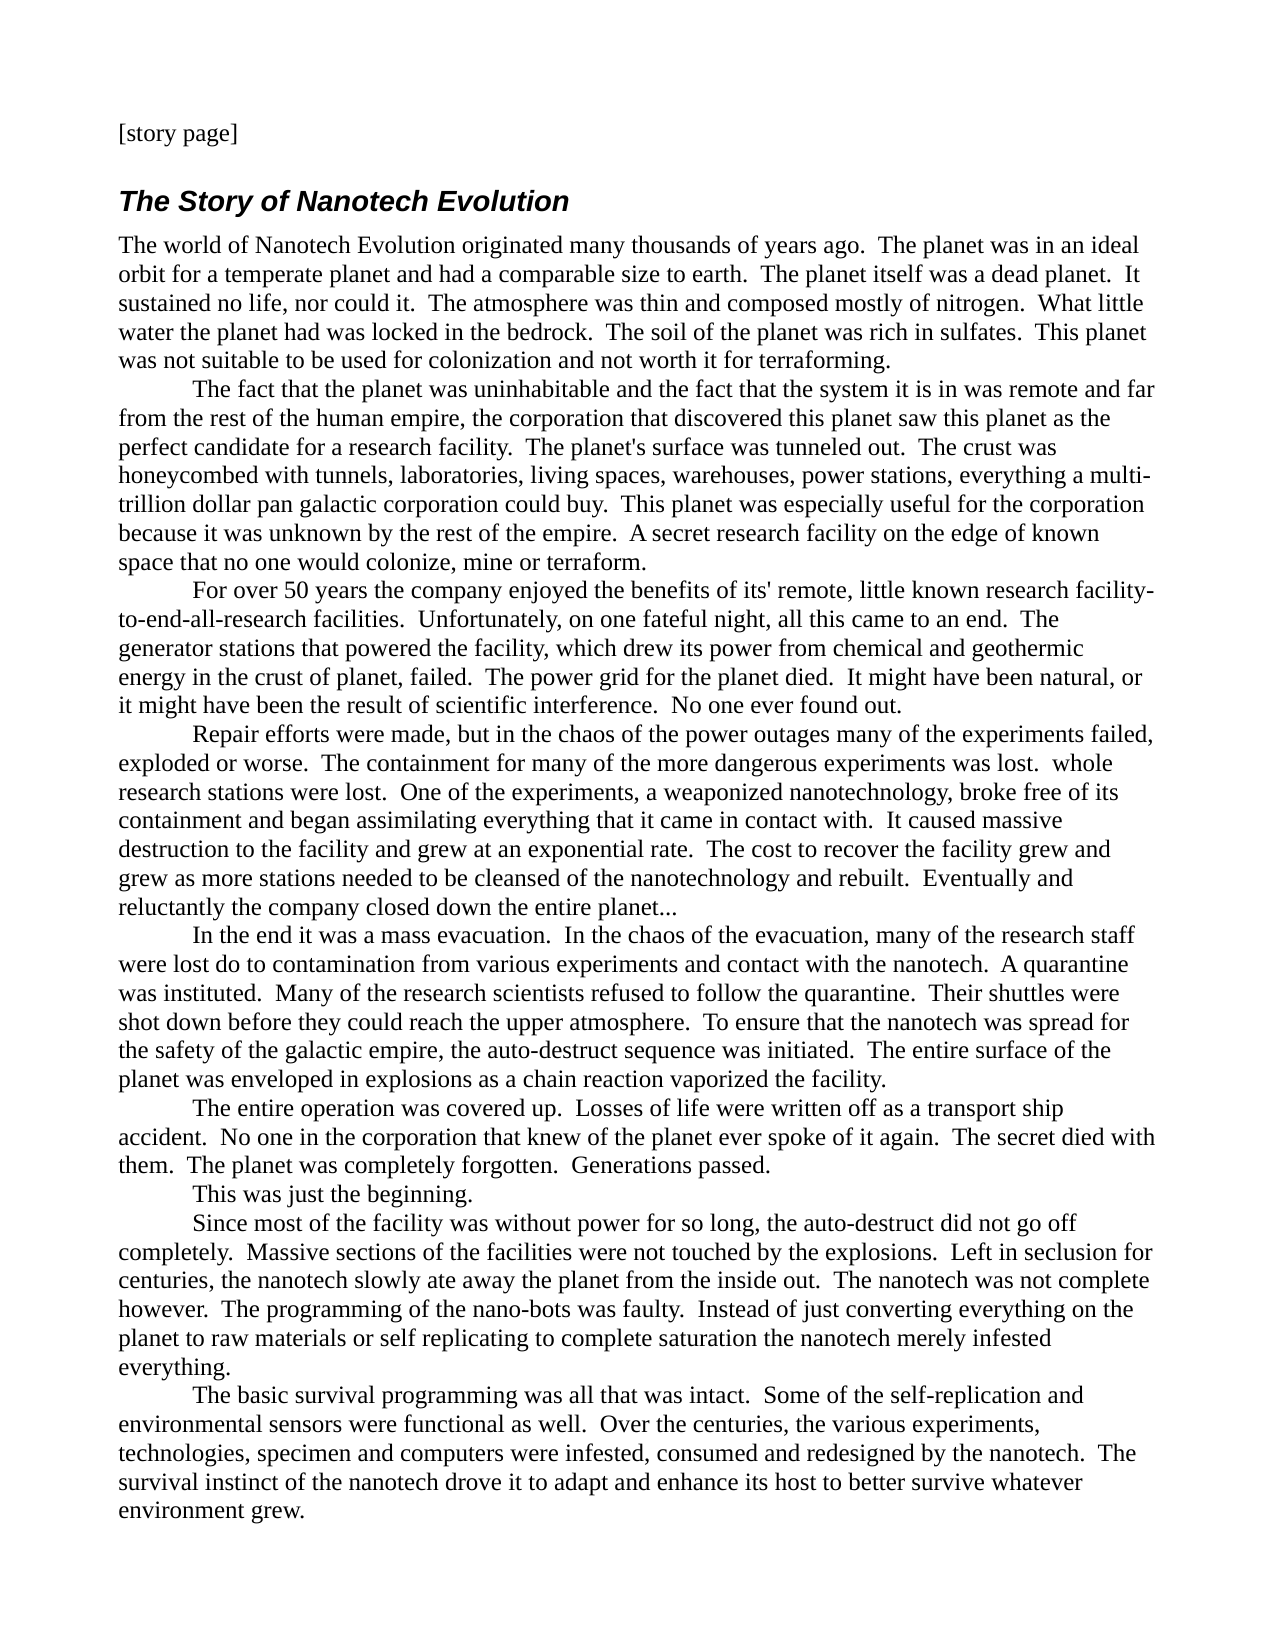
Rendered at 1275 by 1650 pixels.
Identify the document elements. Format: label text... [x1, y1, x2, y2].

text In the end it was a mass evacuation. In the chaos of the evacuation, many of the research staff were lost do to contamination from various experiments and contact with the nanotech. A quarantine was instituted. Many of the research scientists refused to follow the quarantine. Their shuttles were shot down before they could reach the upper atmosphere. To ensure that the nanotech was spread for the safety of the galactic empire, the auto-destruct sequence was initiated. The entire surface of the planet was enveloped in explosions as a chain reaction vaporized the facility. [118, 920, 1157, 1093]
subtitle The Story of Nanotech Evolution [118, 184, 1157, 218]
text The fact that the planet was uninhabitable and the fact that the system it is in was remote and far from the rest of the human empire, the corporation that discovered this planet saw this planet as the perfect candidate for a research facility. The planet's surface was tunneled out. The crust was honeycombed with tunnels, laboratories, living spaces, warehouses, power stations, everything a multi-trillion dollar pan galactic corporation could buy. This planet was especially useful for the corporation because it was unknown by the rest of the empire. A secret research facility on the edge of known space that no one would colonize, mine or terraform. [118, 374, 1157, 575]
text [story page] [118, 118, 1157, 147]
text The basic survival programming was all that was intact. Some of the self-replication and environmental sensors were functional as well. Over the centuries, the various experiments, technologies, specimen and computers were infested, consumed and redesigned by the nanotech. The survival instinct of the nanotech drove it to adapt and enhance its host to better survive whatever environment grew. [118, 1380, 1157, 1524]
text The world of Nanotech Evolution originated many thousands of years ago. The planet was in an ideal orbit for a temperate planet and had a comparable size to earth. The planet itself was a dead planet. It sustained no life, nor could it. The atmosphere was thin and composed mostly of nitrogen. What little water the planet had was locked in the bedrock. The soil of the planet was rich in sulfates. This planet was not suitable to be used for colonization and not worth it for terraforming. [118, 230, 1157, 374]
text The entire operation was covered up. Losses of life were written off as a transport ship accident. No one in the corporation that knew of the planet ever spoke of it again. The secret died with them. The planet was completely forgotten. Generations passed. [118, 1093, 1157, 1179]
text For over 50 years the company enjoyed the benefits of its' remote, little known research facility-to-end-all-research facilities. Unfortunately, on one fateful night, all this came to an end. The generator stations that powered the facility, which drew its power from chemical and geothermic energy in the crust of planet, failed. The power grid for the planet died. It might have been natural, or it might have been the result of scientific interference. No one ever found out. [118, 575, 1157, 719]
text Repair efforts were made, but in the chaos of the power outages many of the experiments failed, exploded or worse. The containment for many of the more dangerous experiments was lost. whole research stations were lost. One of the experiments, a weaponized nanotechnology, broke free of its containment and began assimilating everything that it came in contact with. It caused massive destruction to the facility and grew at an exponential rate. The cost to recover the facility grew and grew as more stations needed to be cleansed of the nanotechnology and rebuilt. Eventually and reluctantly the company closed down the entire planet... [118, 719, 1157, 920]
text Since most of the facility was without power for so long, the auto-destruct did not go off completely. Massive sections of the facilities were not touched by the explosions. Left in seclusion for centuries, the nanotech slowly ate away the planet from the inside out. The nanotech was not complete however. The programming of the nano-bots was faulty. Instead of just converting everything on the planet to raw materials or self replicating to complete saturation the nanotech merely infested everything. [118, 1208, 1157, 1380]
text This was just the beginning. [118, 1179, 1157, 1208]
